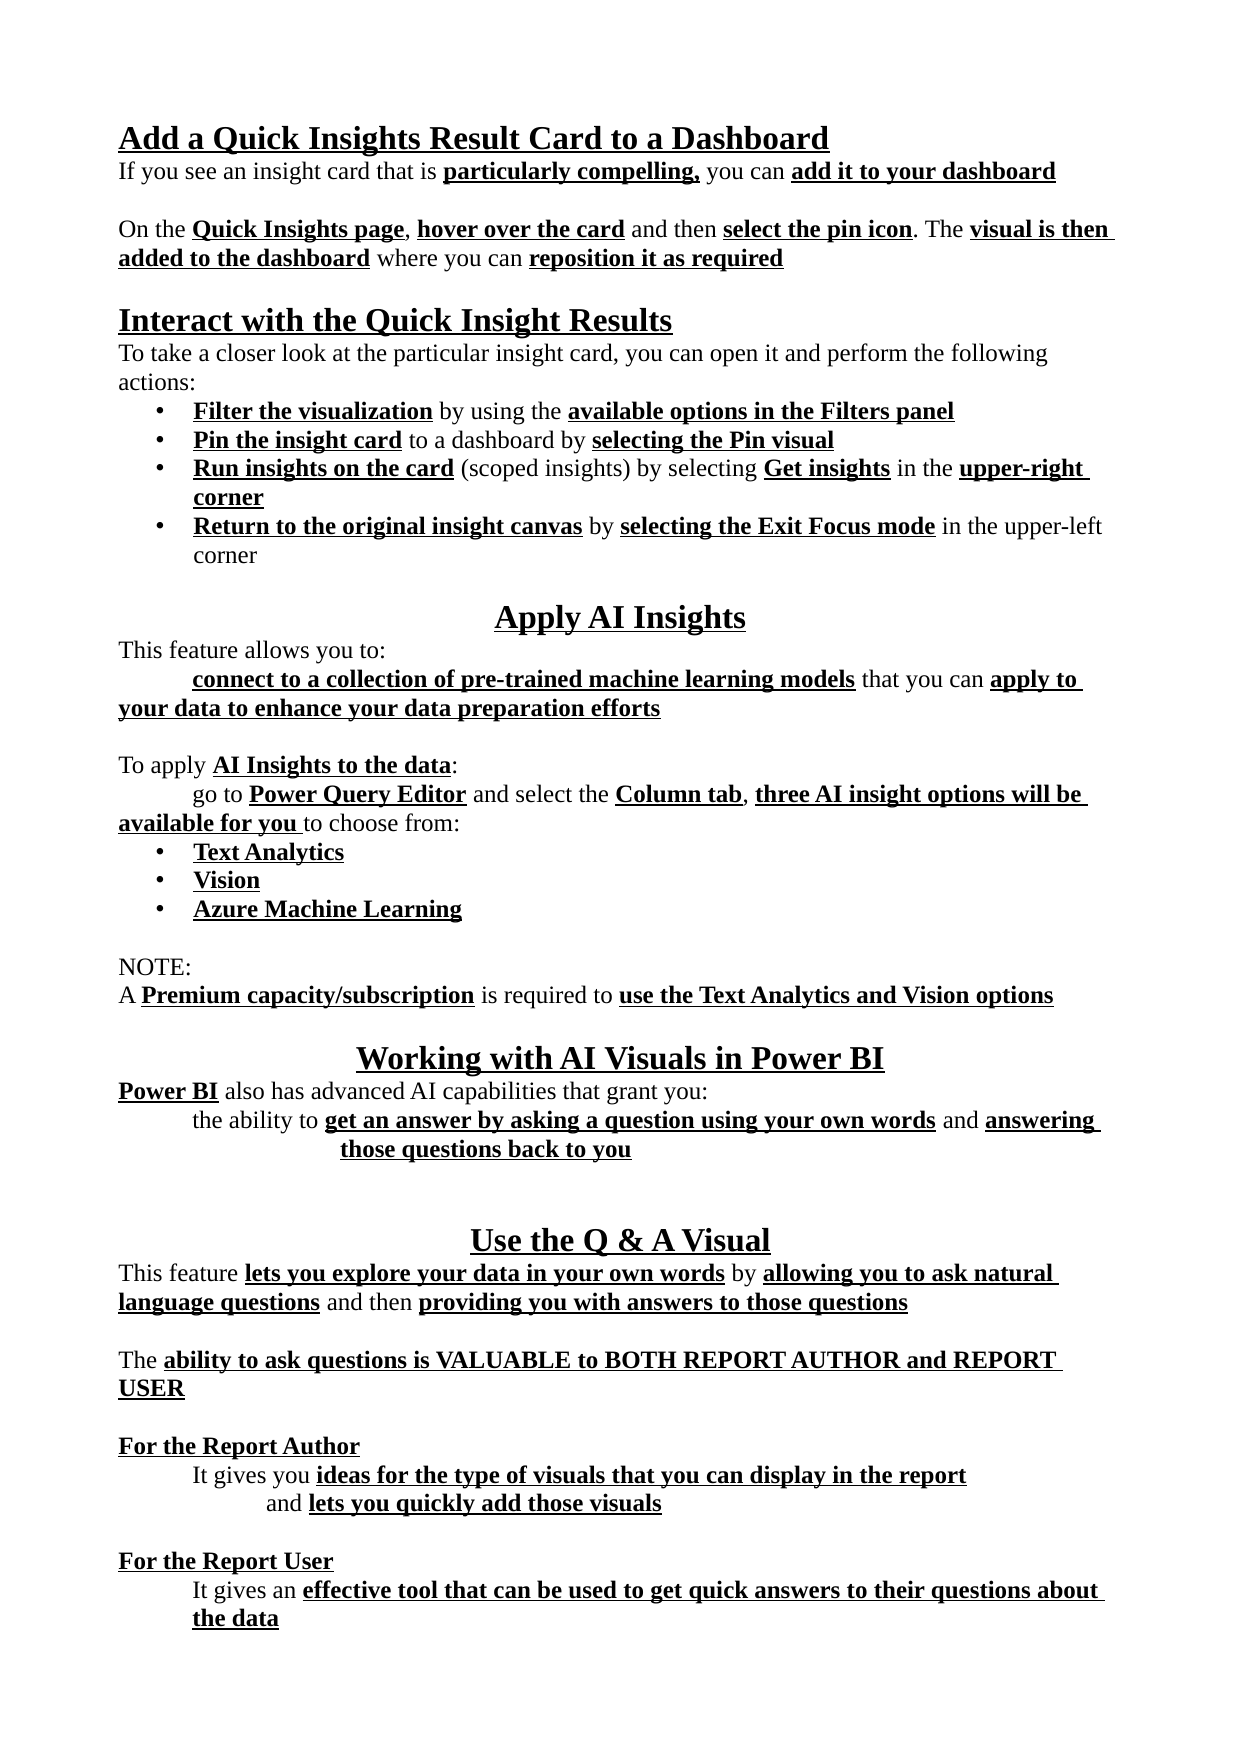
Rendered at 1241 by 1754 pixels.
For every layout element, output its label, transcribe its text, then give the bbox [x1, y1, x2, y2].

text A Premium capacity/subscription is required to use the Text Analytics and Vision options [118, 981, 1122, 1009]
text It gives an effective tool that can be used to get quick answers to their questions about the data [118, 1575, 1122, 1632]
text Apply AI Insights [118, 597, 1122, 636]
text For the Report User [118, 1546, 1122, 1575]
text On the Quick Insights page, hover over the card and then select the pin icon. The visual is then added to the dashboard where you can reposition it as required [118, 214, 1122, 271]
list Run insights on the card (scoped insights) by selecting Get insights in the upper-right corner [156, 453, 1122, 511]
text Interact with the Quick Insight Results [118, 300, 1122, 338]
list Return to the original insight canvas by selecting the Exit Focus mode in the upper-left corner [156, 511, 1122, 568]
text connect to a collection of pre-trained machine learning models that you can apply to your data to enhance your data preparation efforts [118, 664, 1122, 722]
list Filter the visualization by using the available options in the Filters panel [156, 396, 1122, 425]
text It gives you ideas for the type of visuals that you can display in the report [118, 1460, 1122, 1488]
text Working with AI Visuals in Power BI [118, 1038, 1122, 1076]
text If you see an insight card that is particularly compelling, you can add it to your dashboard [118, 156, 1122, 185]
text the ability to get an answer by asking a question using your own words and answering those questions back to you [118, 1105, 1122, 1163]
list Text Analytics [156, 837, 1122, 866]
text go to Power Query Editor and select the Column tab, three AI insight options will be available for you to choose from: [118, 779, 1122, 837]
list Pin the insight card to a dashboard by selecting the Pin visual [156, 425, 1122, 453]
text NOTE: [118, 952, 1122, 981]
text This feature allows you to: [118, 636, 1122, 664]
text Add a Quick Insights Result Card to a Dashboard [118, 118, 1122, 156]
text The ability to ask questions is VALUABLE to BOTH REPORT AUTHOR and REPORT USER [118, 1345, 1122, 1402]
text For the Report Author [118, 1431, 1122, 1460]
text This feature lets you explore your data in your own words by allowing you to ask natural language questions and then providing you with answers to those questions [118, 1258, 1122, 1316]
text and lets you quickly add those visuals [118, 1488, 1122, 1517]
text Use the Q & A Visual [118, 1220, 1122, 1258]
text To apply AI Insights to the data: [118, 751, 1122, 779]
text Power BI also has advanced AI capabilities that grant you: [118, 1076, 1122, 1105]
text To take a closer look at the particular insight card, you can open it and perform the following actions: [118, 338, 1122, 396]
list Vision [156, 866, 1122, 894]
list Azure Machine Learning [156, 894, 1122, 923]
